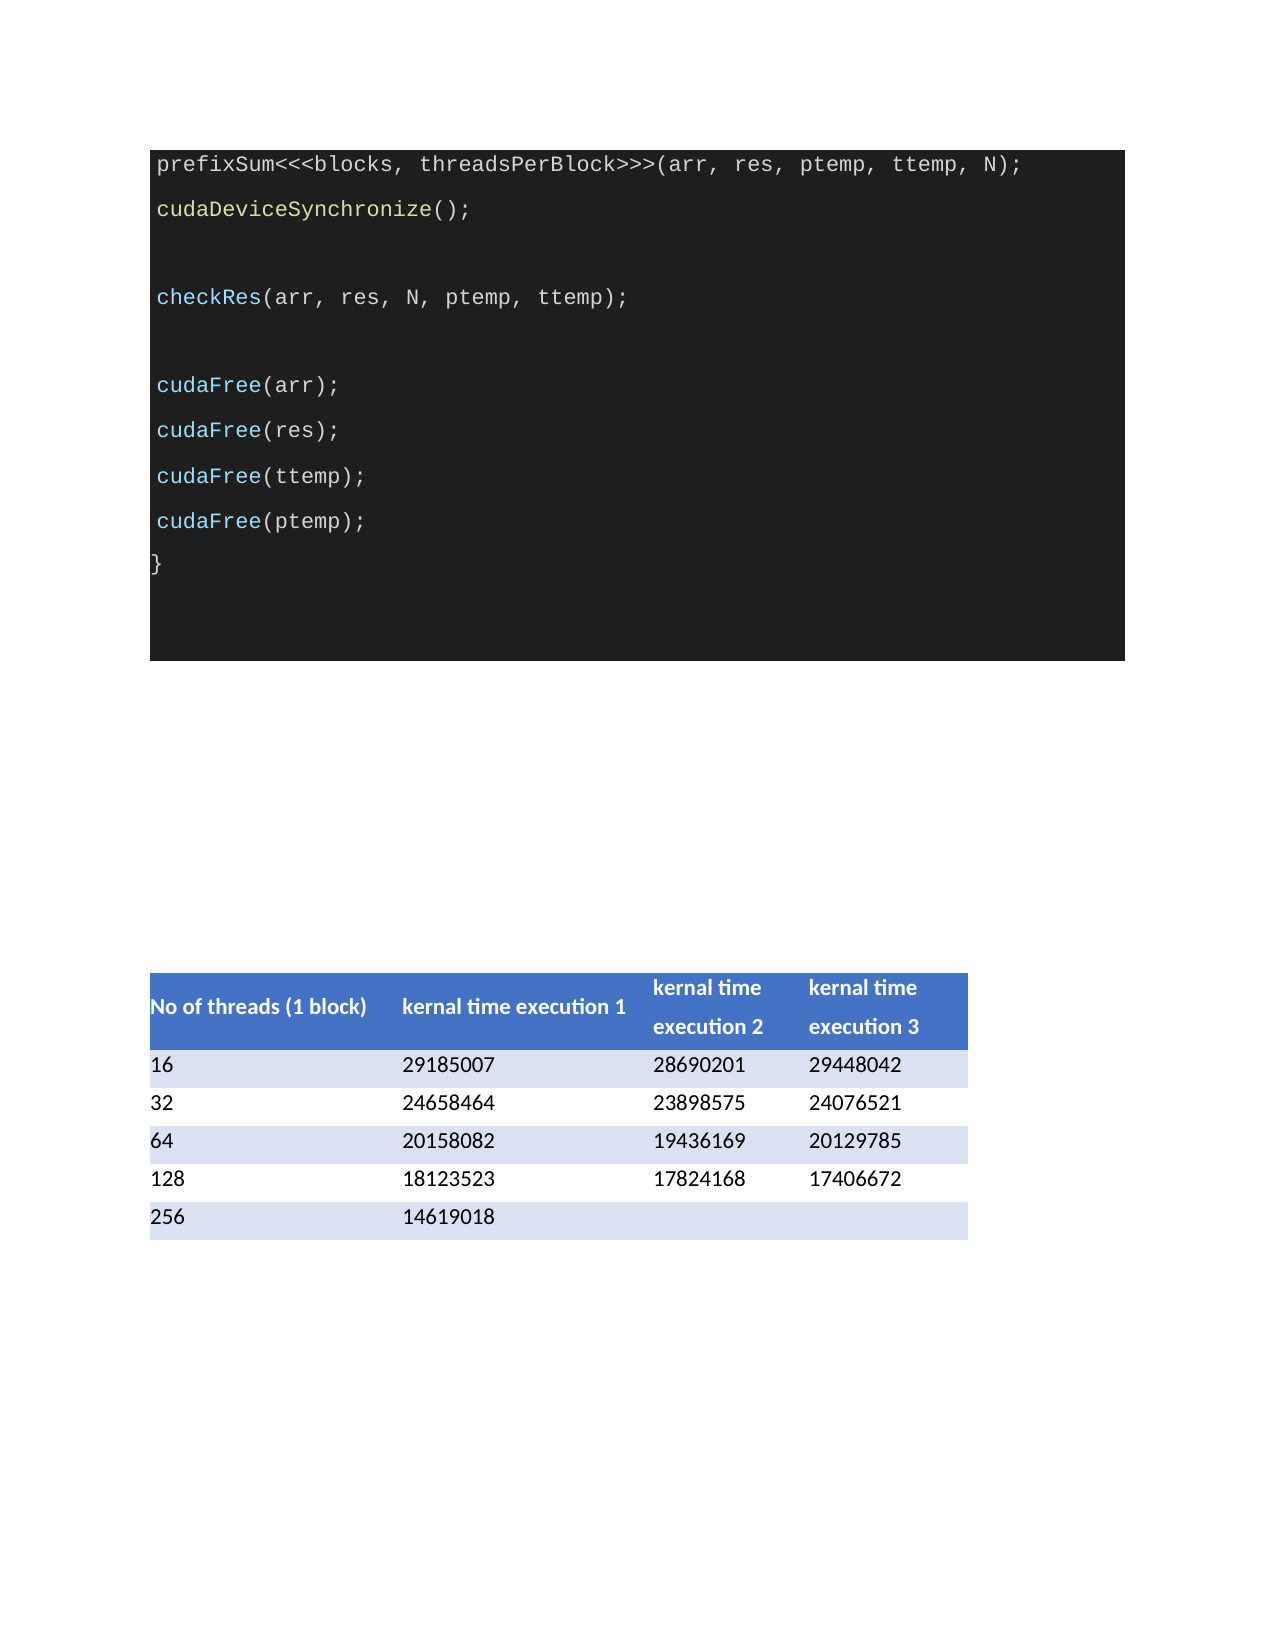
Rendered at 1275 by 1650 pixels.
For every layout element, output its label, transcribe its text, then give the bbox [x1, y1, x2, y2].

table_cell 17824168 [653, 1164, 809, 1202]
table_cell 128 [150, 1164, 402, 1202]
table_cell 24076521 [809, 1088, 968, 1126]
table_cell 64 [150, 1126, 402, 1164]
table_cell 16 [150, 1050, 402, 1088]
table_cell 23898575 [653, 1088, 809, 1126]
table_header kernal time execution 1 [402, 973, 653, 1050]
table_cell [809, 1202, 968, 1240]
table_header kernal time execution 2 [653, 973, 809, 1050]
table_cell 256 [150, 1202, 402, 1240]
text cudaFree(ptemp); [150, 507, 1125, 535]
table_cell 28690201 [653, 1050, 809, 1088]
table_cell 14619018 [402, 1202, 653, 1240]
table_cell 18123523 [402, 1164, 653, 1202]
table_cell 29448042 [809, 1050, 968, 1088]
text cudaFree(res); [150, 416, 1125, 444]
table_cell 17406672 [809, 1164, 968, 1202]
text cudaFree(arr); [150, 371, 1125, 399]
text checkRes(arr, res, N, ptemp, ttemp); [150, 283, 1125, 311]
table_cell 20158082 [402, 1126, 653, 1164]
table_cell 19436169 [653, 1126, 809, 1164]
text } [150, 552, 1125, 577]
table_cell 32 [150, 1088, 402, 1126]
text cudaDeviceSynchronize(); [150, 195, 1125, 223]
table_cell [653, 1202, 809, 1240]
text prefixSum<<<blocks, threadsPerBlock>>>(arr, res, ptemp, ttemp, N); [150, 150, 1125, 178]
table_cell 29185007 [402, 1050, 653, 1088]
table_cell 20129785 [809, 1126, 968, 1164]
table_header No of threads (1 block) [150, 973, 402, 1050]
table_cell 24658464 [402, 1088, 653, 1126]
text cudaFree(ttemp); [150, 462, 1125, 490]
table_header kernal time execution 3 [809, 973, 968, 1050]
